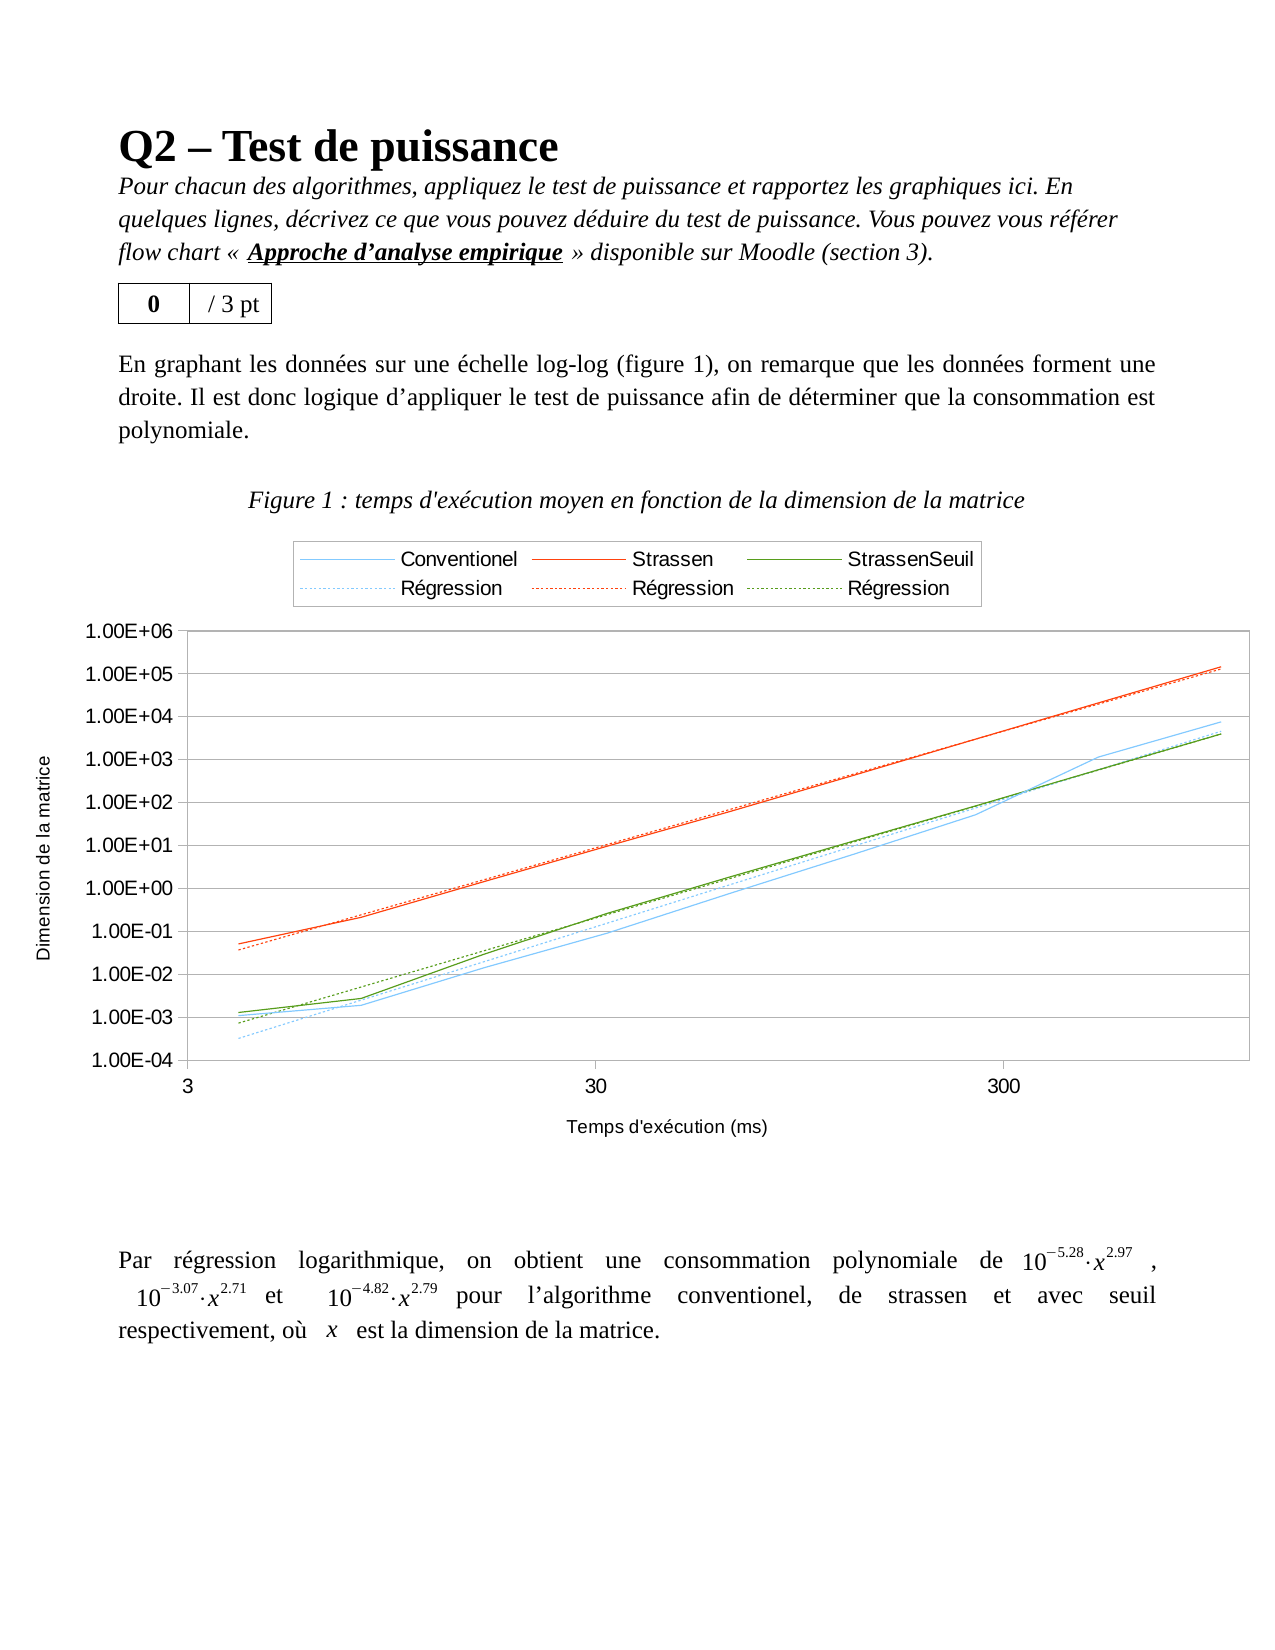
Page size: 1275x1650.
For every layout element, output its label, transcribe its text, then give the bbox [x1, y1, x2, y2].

subtitle Q2 – Test de puissance [118, 118, 1157, 171]
text Figure 1 : temps d'exécution moyen en fonction de la dimension de la matrice [118, 485, 1157, 514]
text Par régression logarithmique, on obtient une consommation polynomiale de, et pour l’algorithme conventionel, de strassen et avec seuil respectivement, oùest la dimension de la matrice. [118, 1244, 1157, 1343]
table_header 0 [119, 284, 189, 323]
text Pour chacun des algorithmes, appliquez le test de puissance et rapportez les graphiques ici. En quelques lignes, décrivez ce que vous pouvez déduire du test de puissance. Vous pouvez vous référer flow chart « Approche d’analyse empirique » disponible sur Moodle (section 3). [118, 171, 1157, 266]
table_header / 3 pt [190, 284, 271, 323]
text En graphant les données sur une échelle log-log (figure 1), on remarque que les données forment une droite. Il est donc logique d’appliquer le test de puissance afin de déterminer que la consommation est polynomiale. [118, 349, 1157, 443]
